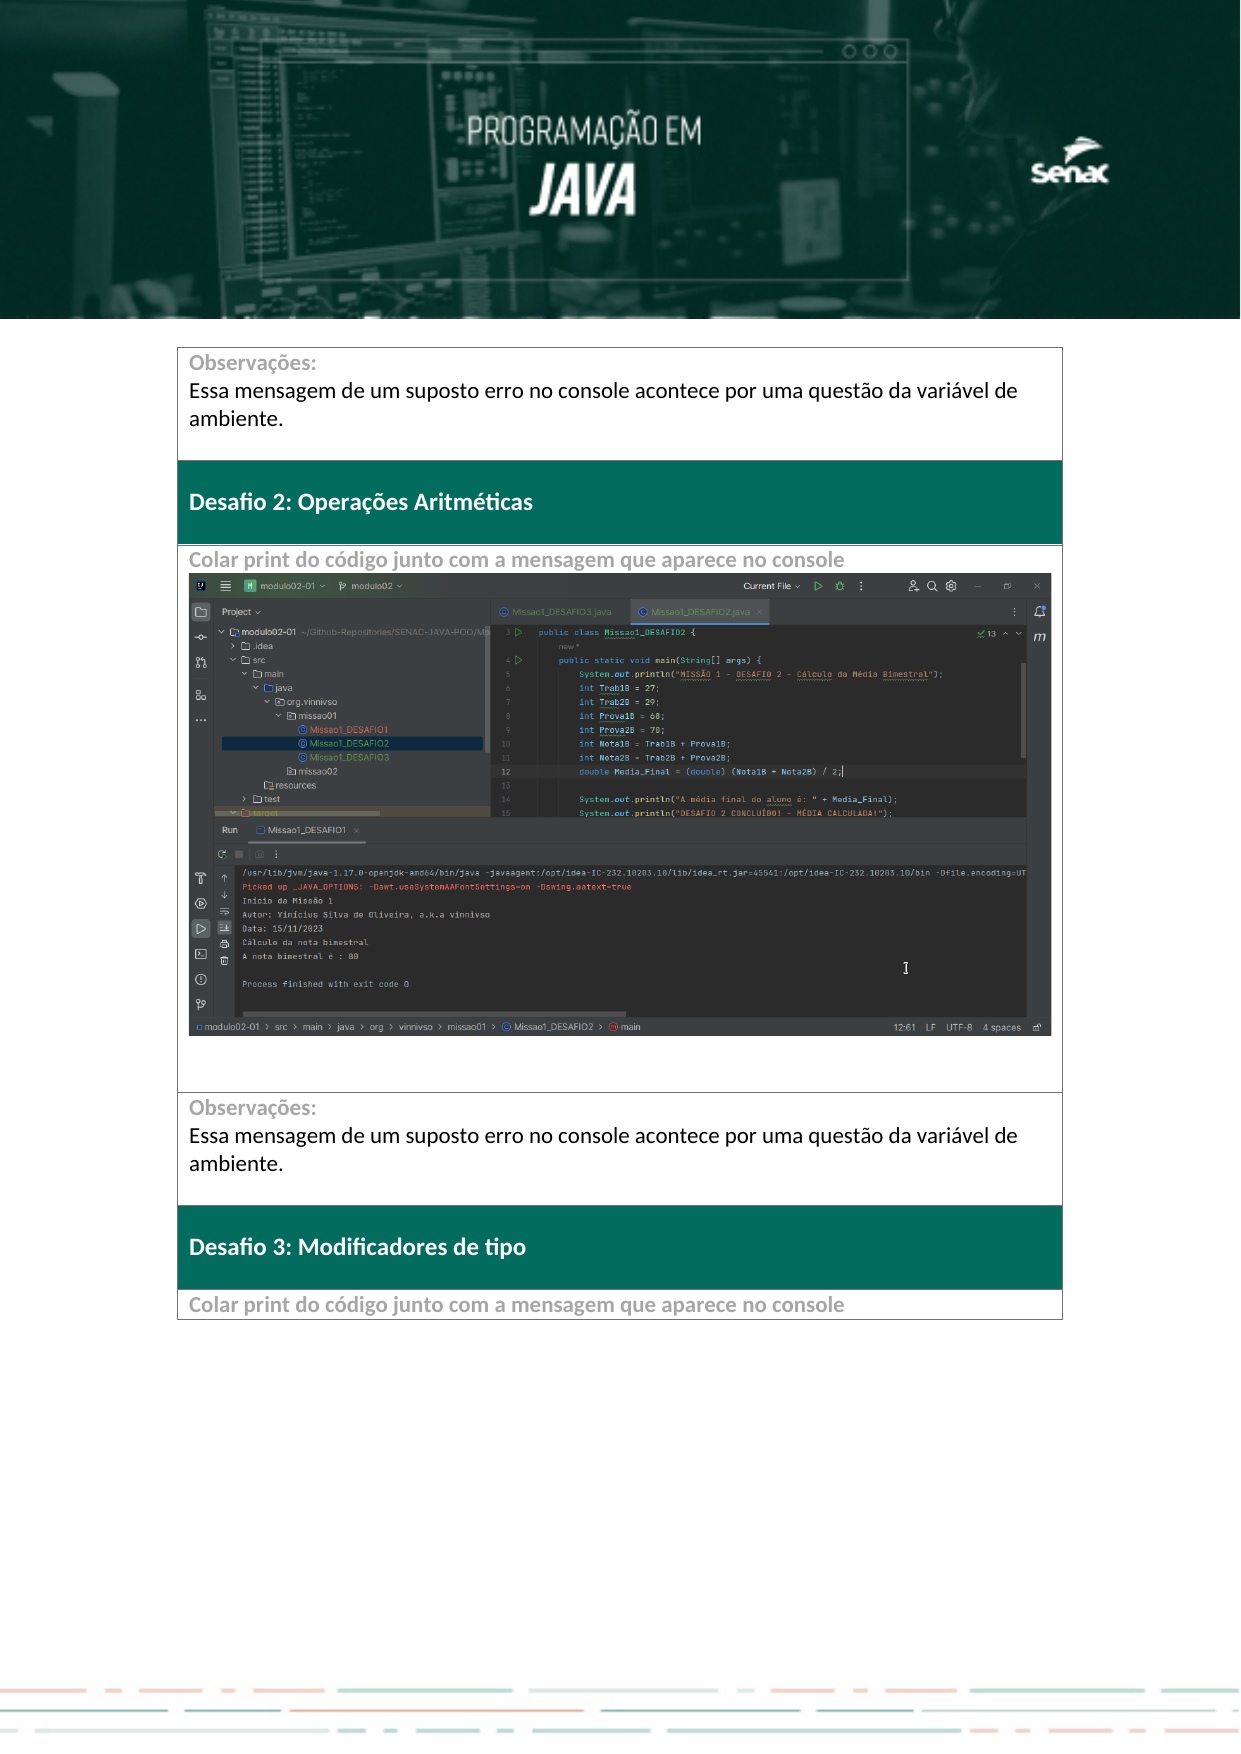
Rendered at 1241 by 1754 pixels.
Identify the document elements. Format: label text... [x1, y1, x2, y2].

table_cell Colar print do código junto com a mensagem que aparece no console [178, 1290, 1062, 1318]
table_cell Desafio 3: Modificadores de tipo [178, 1206, 1062, 1289]
table_cell Desafio 2: Operações Aritméticas [178, 461, 1062, 544]
picture [0, 0, 1241, 319]
table_cell Colar print do código junto com a mensagem que aparece no console [178, 546, 1062, 1092]
picture [188, 573, 1052, 1036]
table_cell Observações: Essa mensagem de um suposto erro no console acontece por uma questão da variável de ambiente. [178, 1093, 1062, 1205]
picture [0, 1669, 1241, 1744]
table_cell Observações: Essa mensagem de um suposto erro no console acontece por uma questão da variável de ambiente. [178, 348, 1062, 460]
